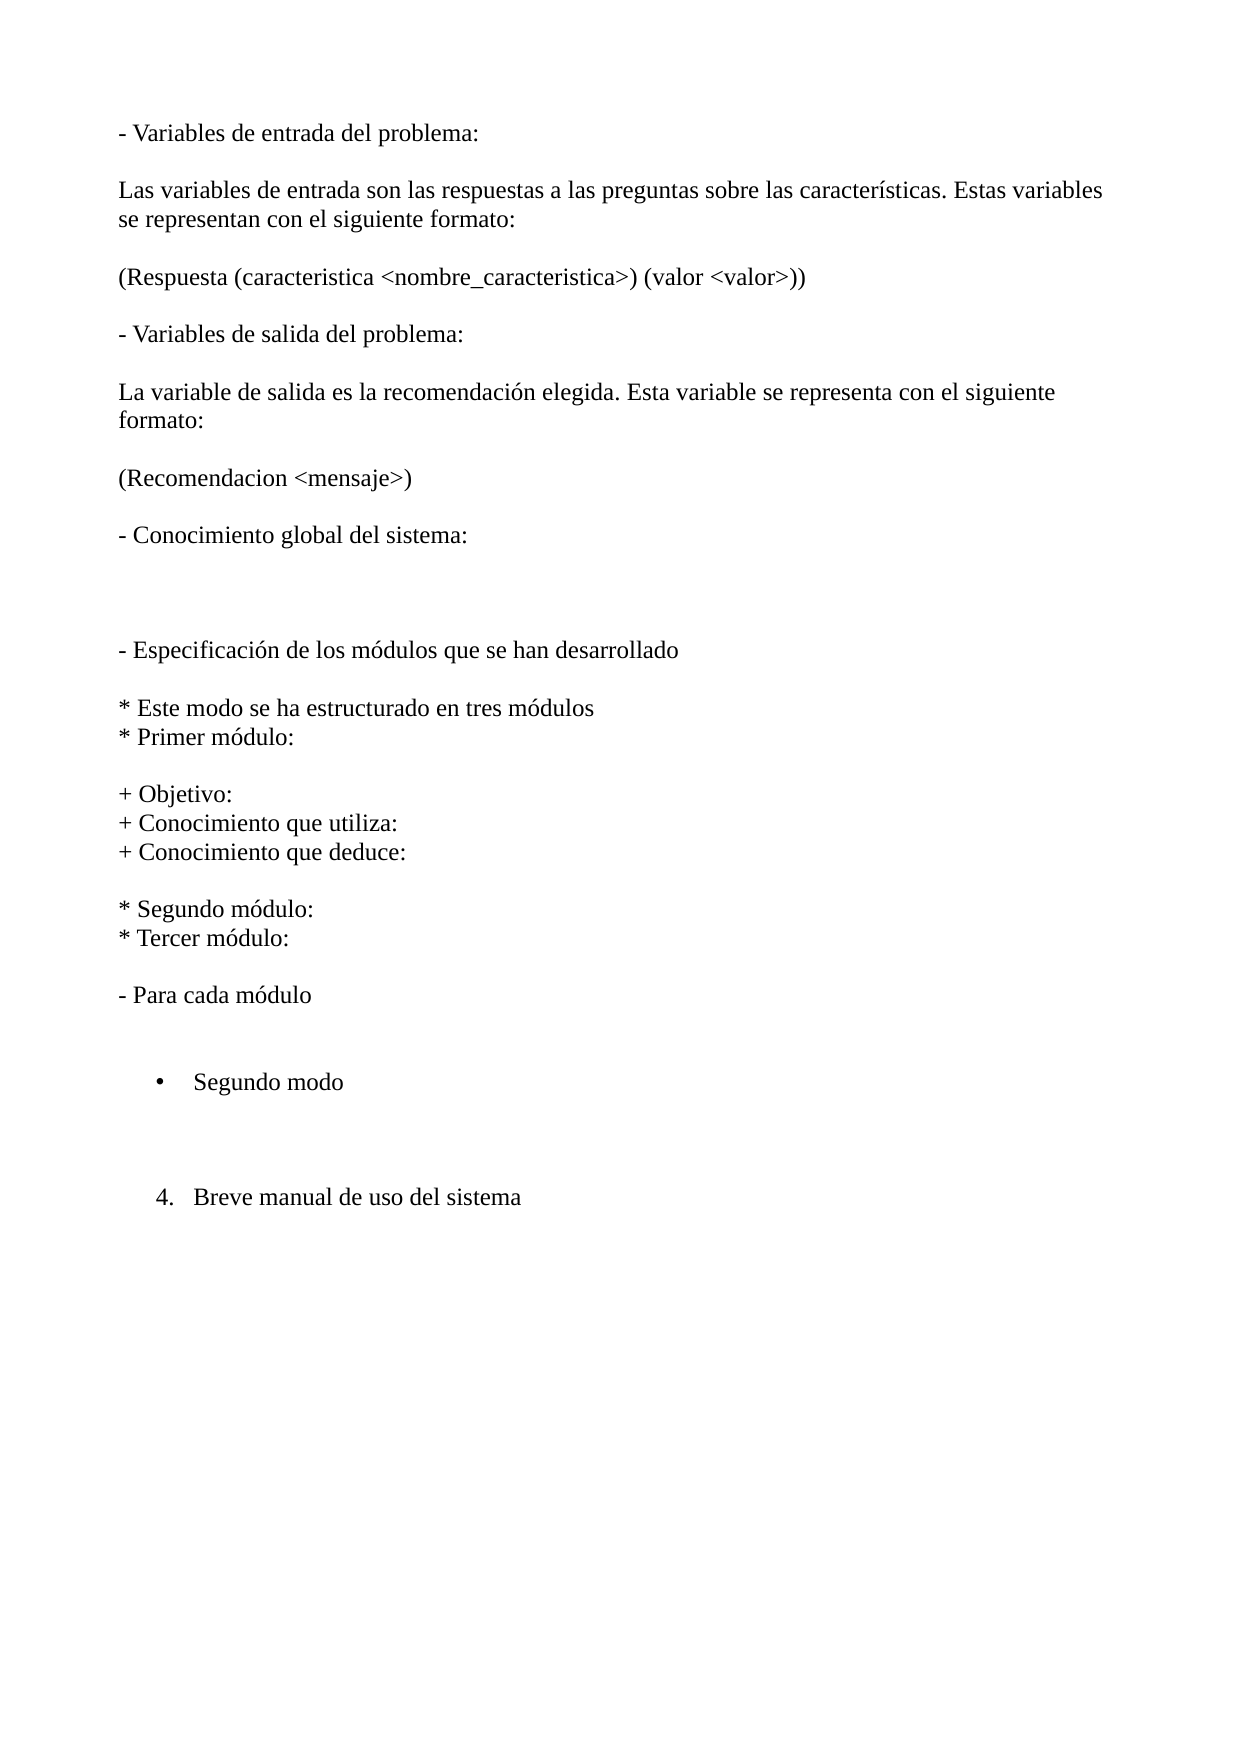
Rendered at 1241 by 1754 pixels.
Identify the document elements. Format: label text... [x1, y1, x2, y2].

text * Primer módulo: [118, 722, 1122, 751]
text - Para cada módulo [118, 981, 1122, 1009]
text * Segundo módulo: [118, 894, 1122, 923]
text - Conocimiento global del sistema: [118, 521, 1122, 549]
text - Variables de salida del problema: [118, 319, 1122, 348]
text + Conocimiento que utiliza: [118, 808, 1122, 837]
text La variable de salida es la recomendación elegida. Esta variable se representa con el siguiente formato: [118, 377, 1122, 434]
text (Respuesta (caracteristica <nombre_caracteristica>) (valor <valor>)) [118, 262, 1122, 291]
list Segundo modo [156, 1067, 1122, 1096]
text * Este modo se ha estructurado en tres módulos [118, 693, 1122, 722]
text + Objetivo: [118, 779, 1122, 808]
text Las variables de entrada son las respuestas a las preguntas sobre las características. Estas variables se representan con el siguiente formato: [118, 176, 1122, 233]
text * Tercer módulo: [118, 923, 1122, 952]
text - Especificación de los módulos que se han desarrollado [118, 636, 1122, 664]
text + Conocimiento que deduce: [118, 837, 1122, 866]
text - Variables de entrada del problema: [118, 118, 1122, 147]
text (Recomendacion <mensaje>) [118, 463, 1122, 492]
list Breve manual de uso del sistema [156, 1182, 1122, 1211]
